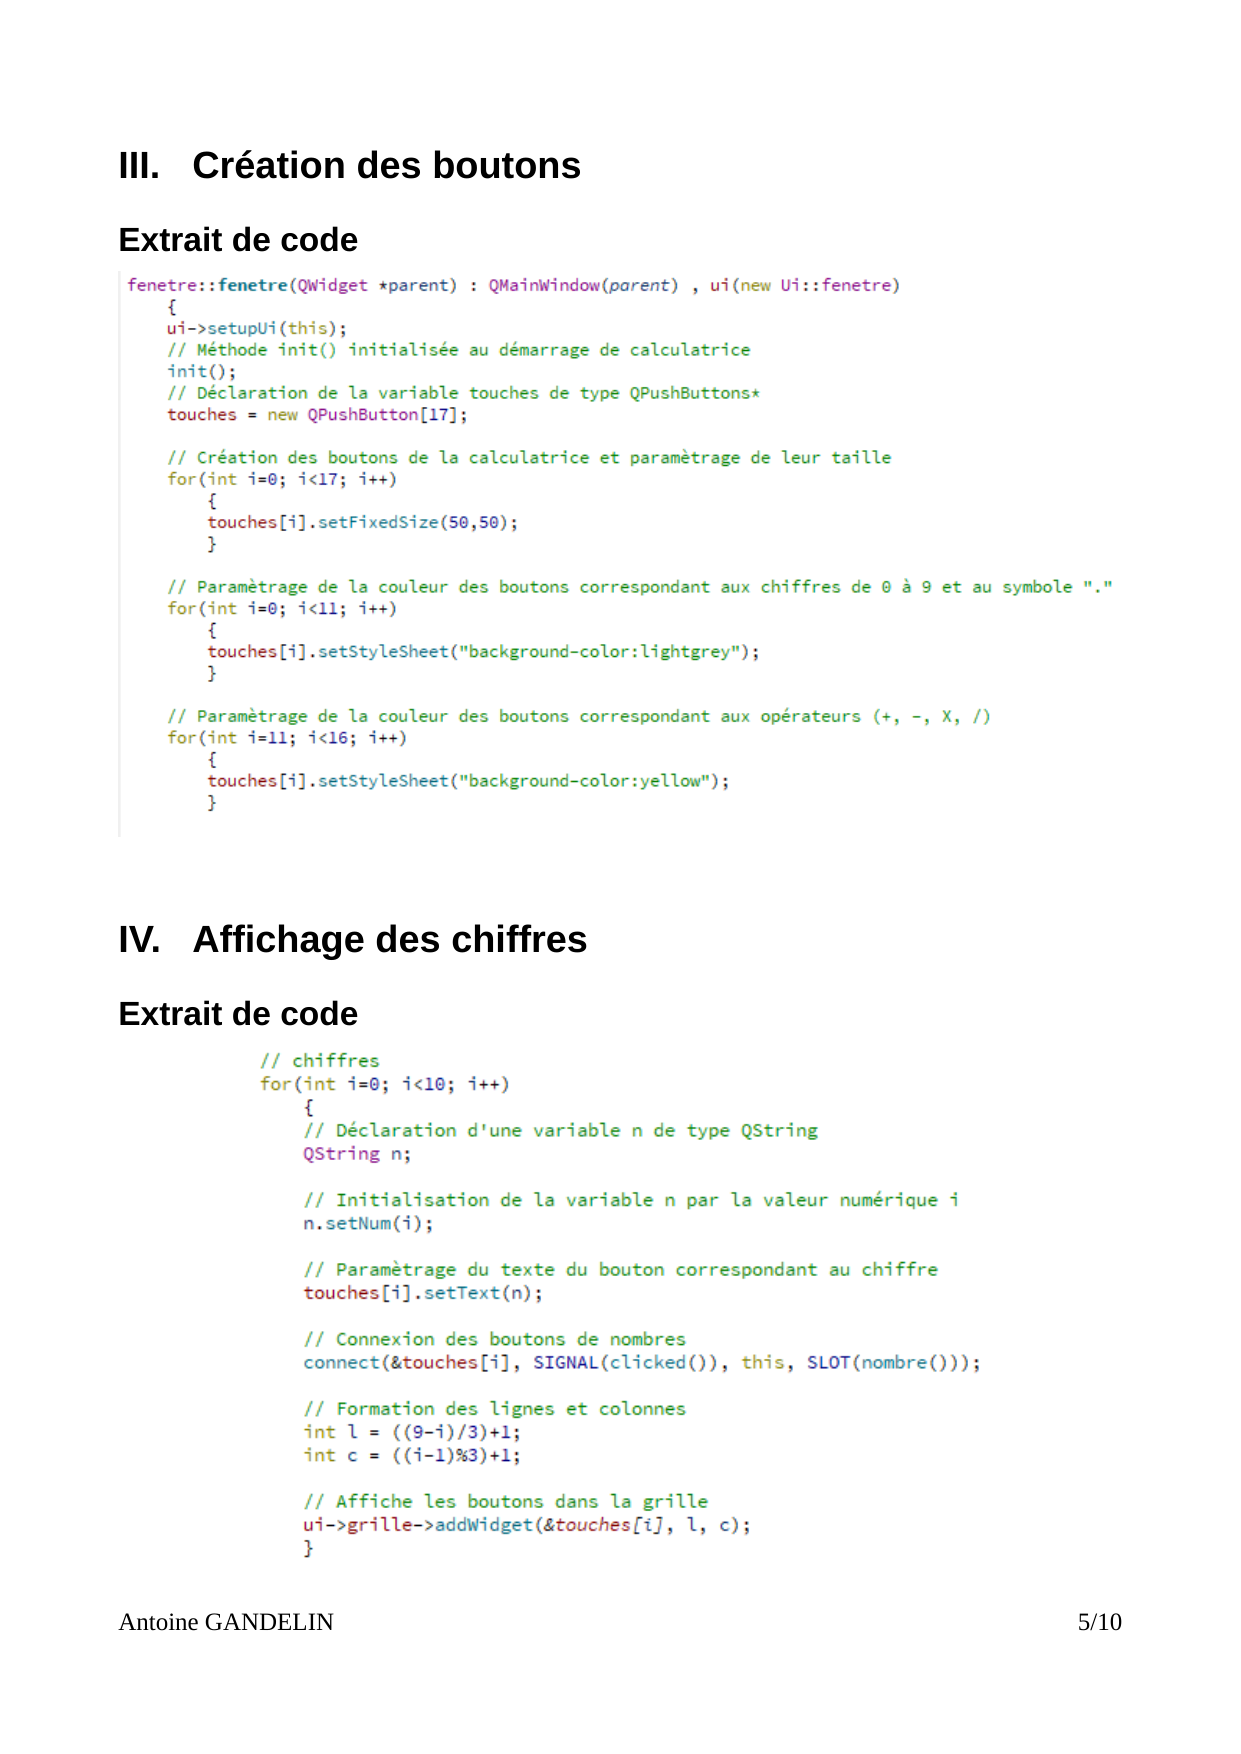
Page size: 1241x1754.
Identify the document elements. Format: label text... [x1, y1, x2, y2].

subtitle Extrait de code [118, 994, 1122, 1032]
subtitle Extrait de code [118, 220, 1122, 259]
subtitle Affichage des chiffres [118, 917, 1122, 961]
picture [118, 271, 1123, 837]
picture [247, 1045, 993, 1576]
subtitle Création des boutons [118, 143, 1122, 187]
